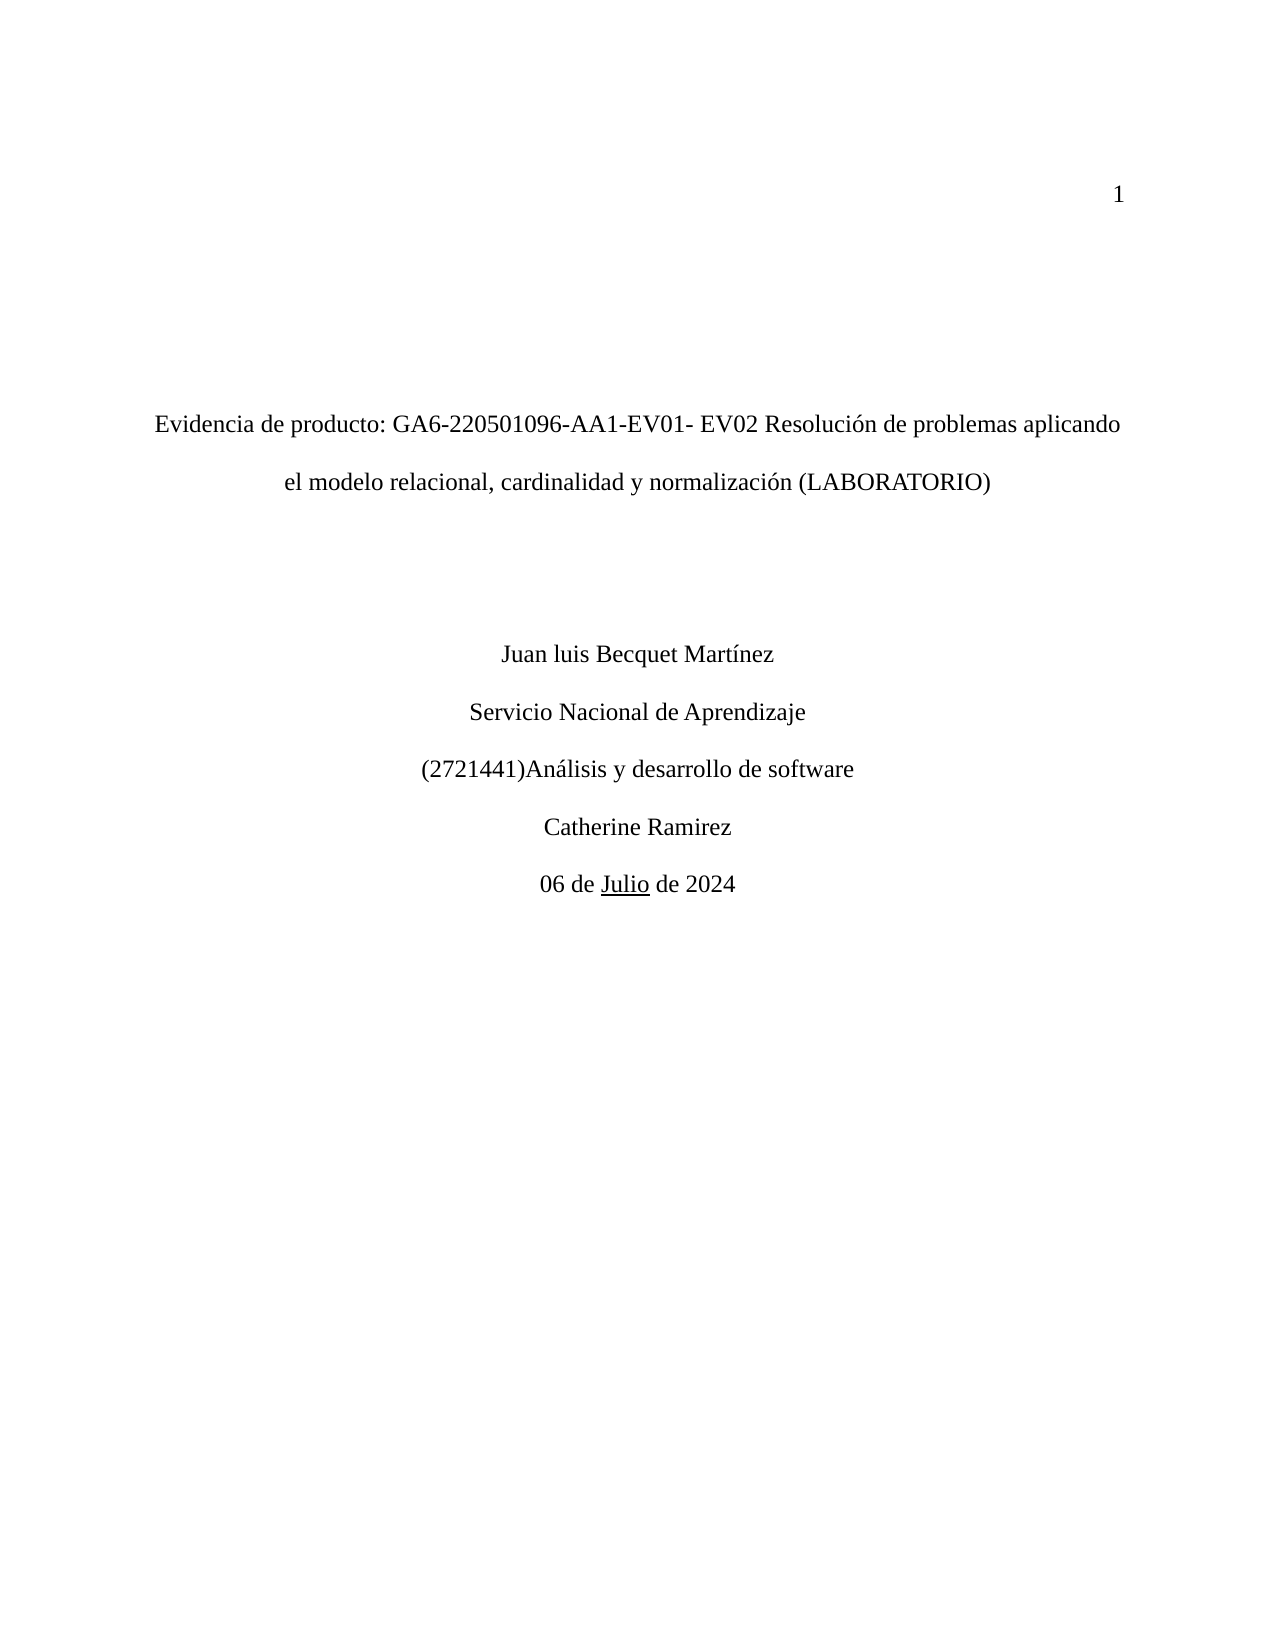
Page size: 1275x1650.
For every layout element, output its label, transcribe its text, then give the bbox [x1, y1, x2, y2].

text Juan luis Becquet Martínez [150, 639, 1125, 668]
text 06 de Julio de 2024 [150, 869, 1125, 898]
text Evidencia de producto: GA6-220501096-AA1-EV01- EV02 Resolución de problemas aplicando el modelo relacional, cardinalidad y normalización (LABORATORIO) [150, 409, 1125, 496]
text Servicio Nacional de Aprendizaje [150, 697, 1125, 726]
text Catherine Ramirez [150, 812, 1125, 841]
text (2721441)Análisis y desarrollo de software [150, 754, 1125, 783]
